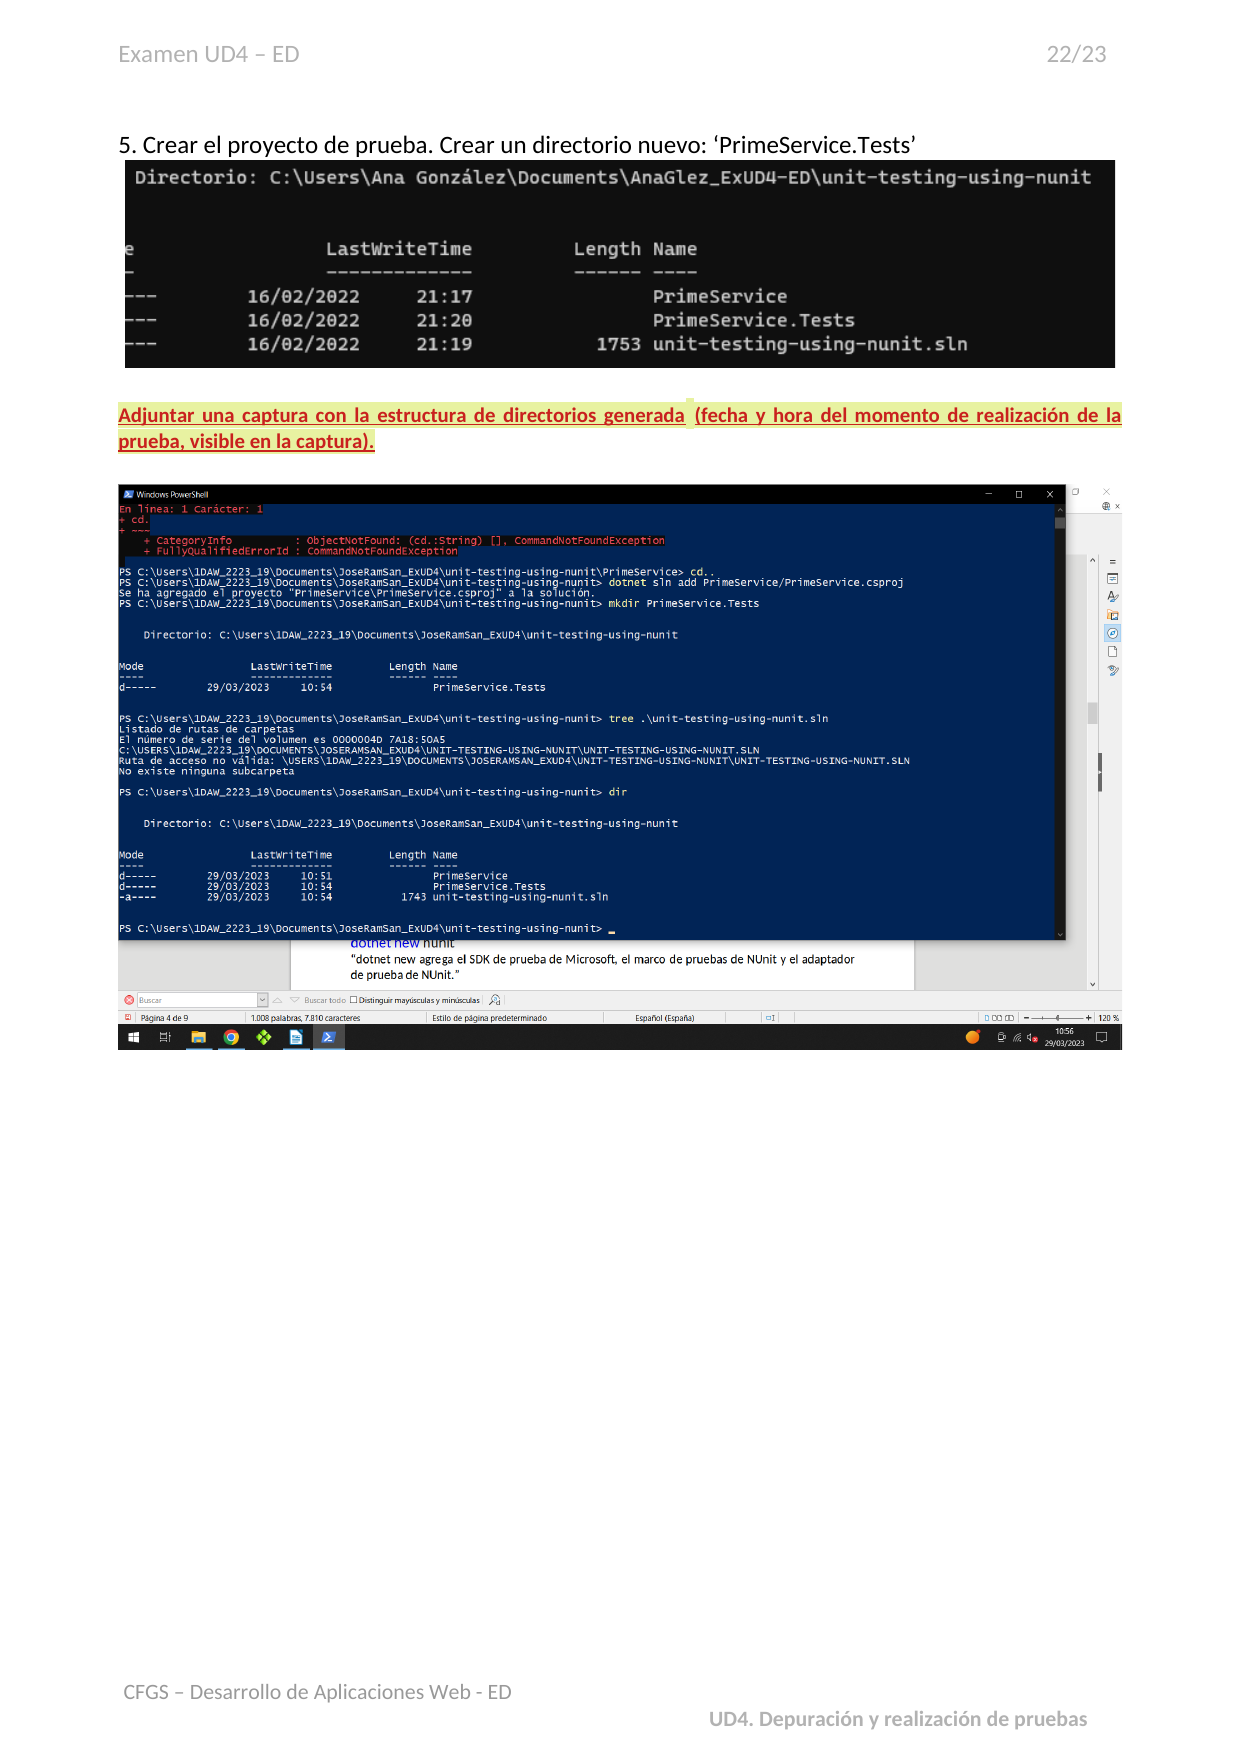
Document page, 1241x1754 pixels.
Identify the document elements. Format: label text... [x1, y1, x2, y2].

text Adjuntar una captura con la estructura de directorios generada (fecha y hora del momento de realización de la prueba, visible en la captura). [118, 398, 1122, 454]
text 5. Crear el proyecto de prueba. Crear un directorio nuevo: ‘PrimeService.Tests’ [118, 130, 1122, 160]
picture [118, 484, 1123, 1050]
picture [125, 160, 1116, 368]
